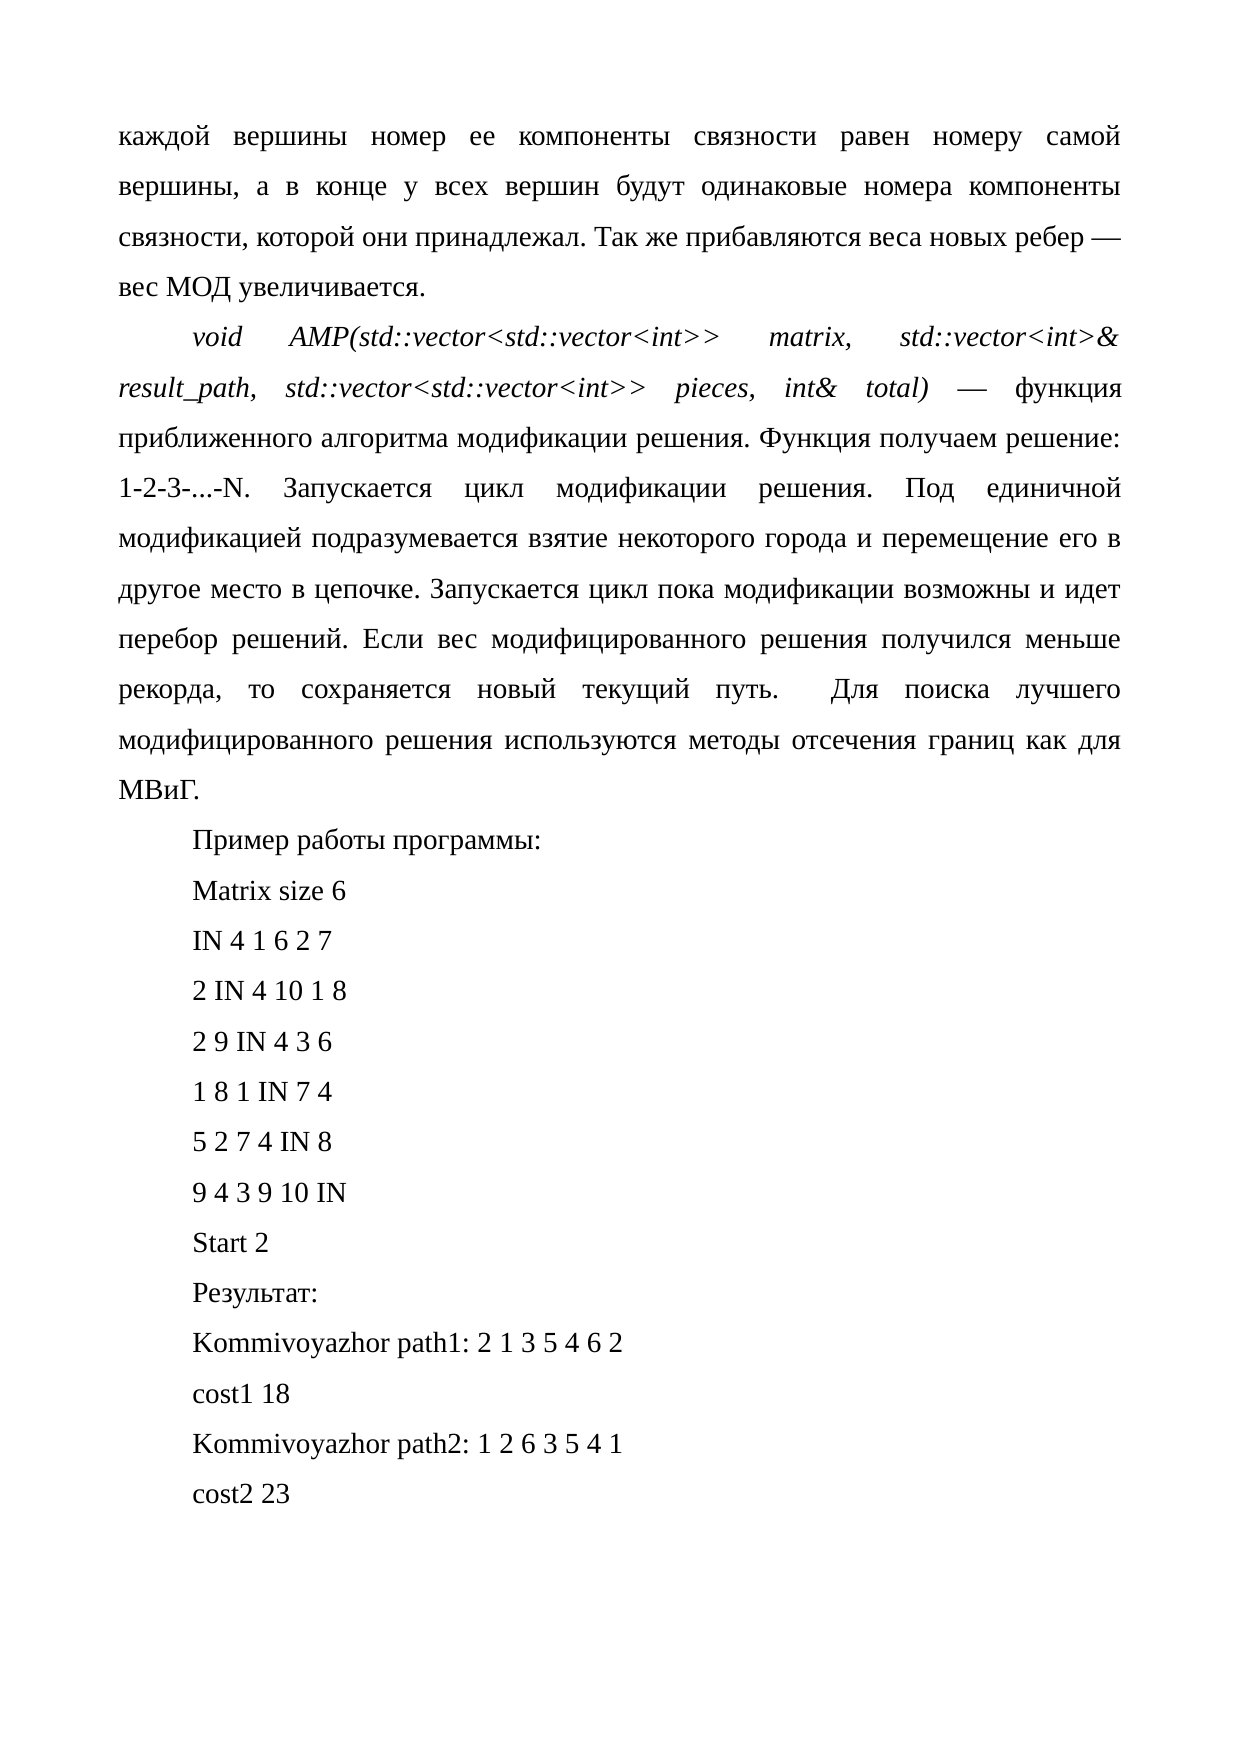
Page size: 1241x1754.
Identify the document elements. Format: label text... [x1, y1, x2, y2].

text Результат: [118, 1275, 1122, 1309]
text Start 2 [118, 1225, 1122, 1258]
text IN 4 1 6 2 7 [118, 923, 1122, 957]
text cost2 23 [118, 1477, 1122, 1510]
text Matrix size 6 [118, 873, 1122, 906]
text 2 IN 4 10 1 8 [118, 973, 1122, 1007]
text каждой вершины номер ее компоненты связности равен номеру самой вершины, а в конце у всех вершин будут одинаковые номера компоненты связности, которой они принадлежал. Так же прибавляются веса новых ребер — вес МОД увеличивается. [118, 118, 1122, 303]
text 2 9 IN 4 3 6 [118, 1024, 1122, 1057]
text 1 8 1 IN 7 4 [118, 1074, 1122, 1108]
text cost1 18 [118, 1376, 1122, 1409]
text 5 2 7 4 IN 8 [118, 1124, 1122, 1158]
text Kommivoyazhor path1: 2 1 3 5 4 6 2 [118, 1326, 1122, 1359]
text Пример работы программы: [118, 822, 1122, 856]
text Kommivoyazhor path2: 1 2 6 3 5 4 1 [118, 1426, 1122, 1460]
text 9 4 3 9 10 IN [118, 1175, 1122, 1208]
text void AMP(std::vector<std::vector<int>> matrix, std::vector<int>& result_path, std::vector<std::vector<int>> pieces, int& total) — функция приближенного алгоритма модификации решения. Функция получаем решение: 1-2-3-...-N. Запускается цикл модификации решения. Под единичной модификацией подразумевается взятие некоторого города и перемещение его в другое место в цепочке. Запускается цикл пока модификации возможны и идет перебор решений. Если вес модифицированного решения получился меньше рекорда, то сохраняется новый текущий путь. Для поиска лучшего модифицированного решения используются методы отсечения границ как для МВиГ. [118, 319, 1122, 806]
